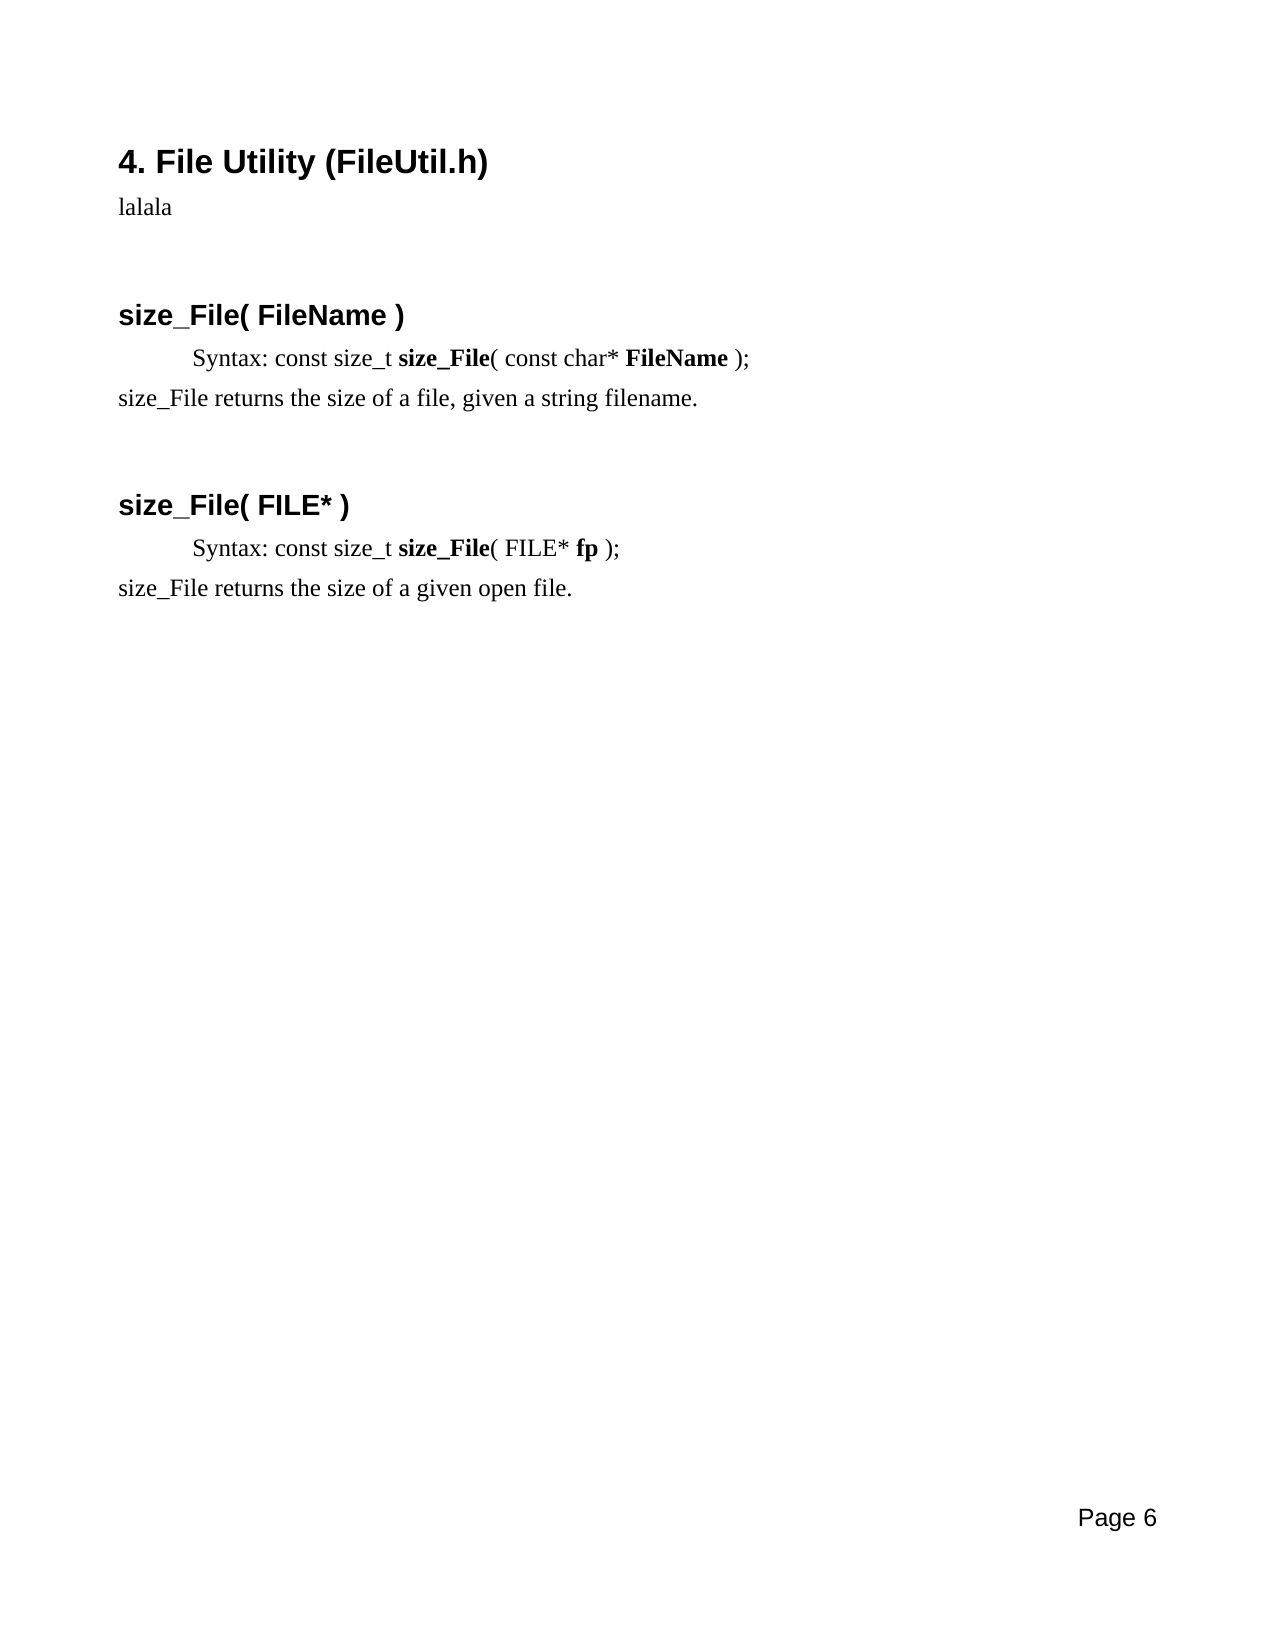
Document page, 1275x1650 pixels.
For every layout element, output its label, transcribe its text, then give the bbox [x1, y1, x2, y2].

text size_File returns the size of a given open file. [118, 574, 1157, 602]
subtitle 4. File Utility (FileUtil.h) [118, 143, 1157, 181]
text Syntax: const size_t size_File( const char* FileName ); [118, 344, 1157, 371]
text Syntax: const size_t size_File( FILE* fp ); [118, 534, 1157, 562]
subtitle size_File( FileName ) [118, 298, 1157, 331]
text size_File returns the size of a file, given a string filename. [118, 384, 1157, 412]
text lalala [118, 193, 1157, 221]
subtitle size_File( FILE* ) [118, 489, 1157, 522]
